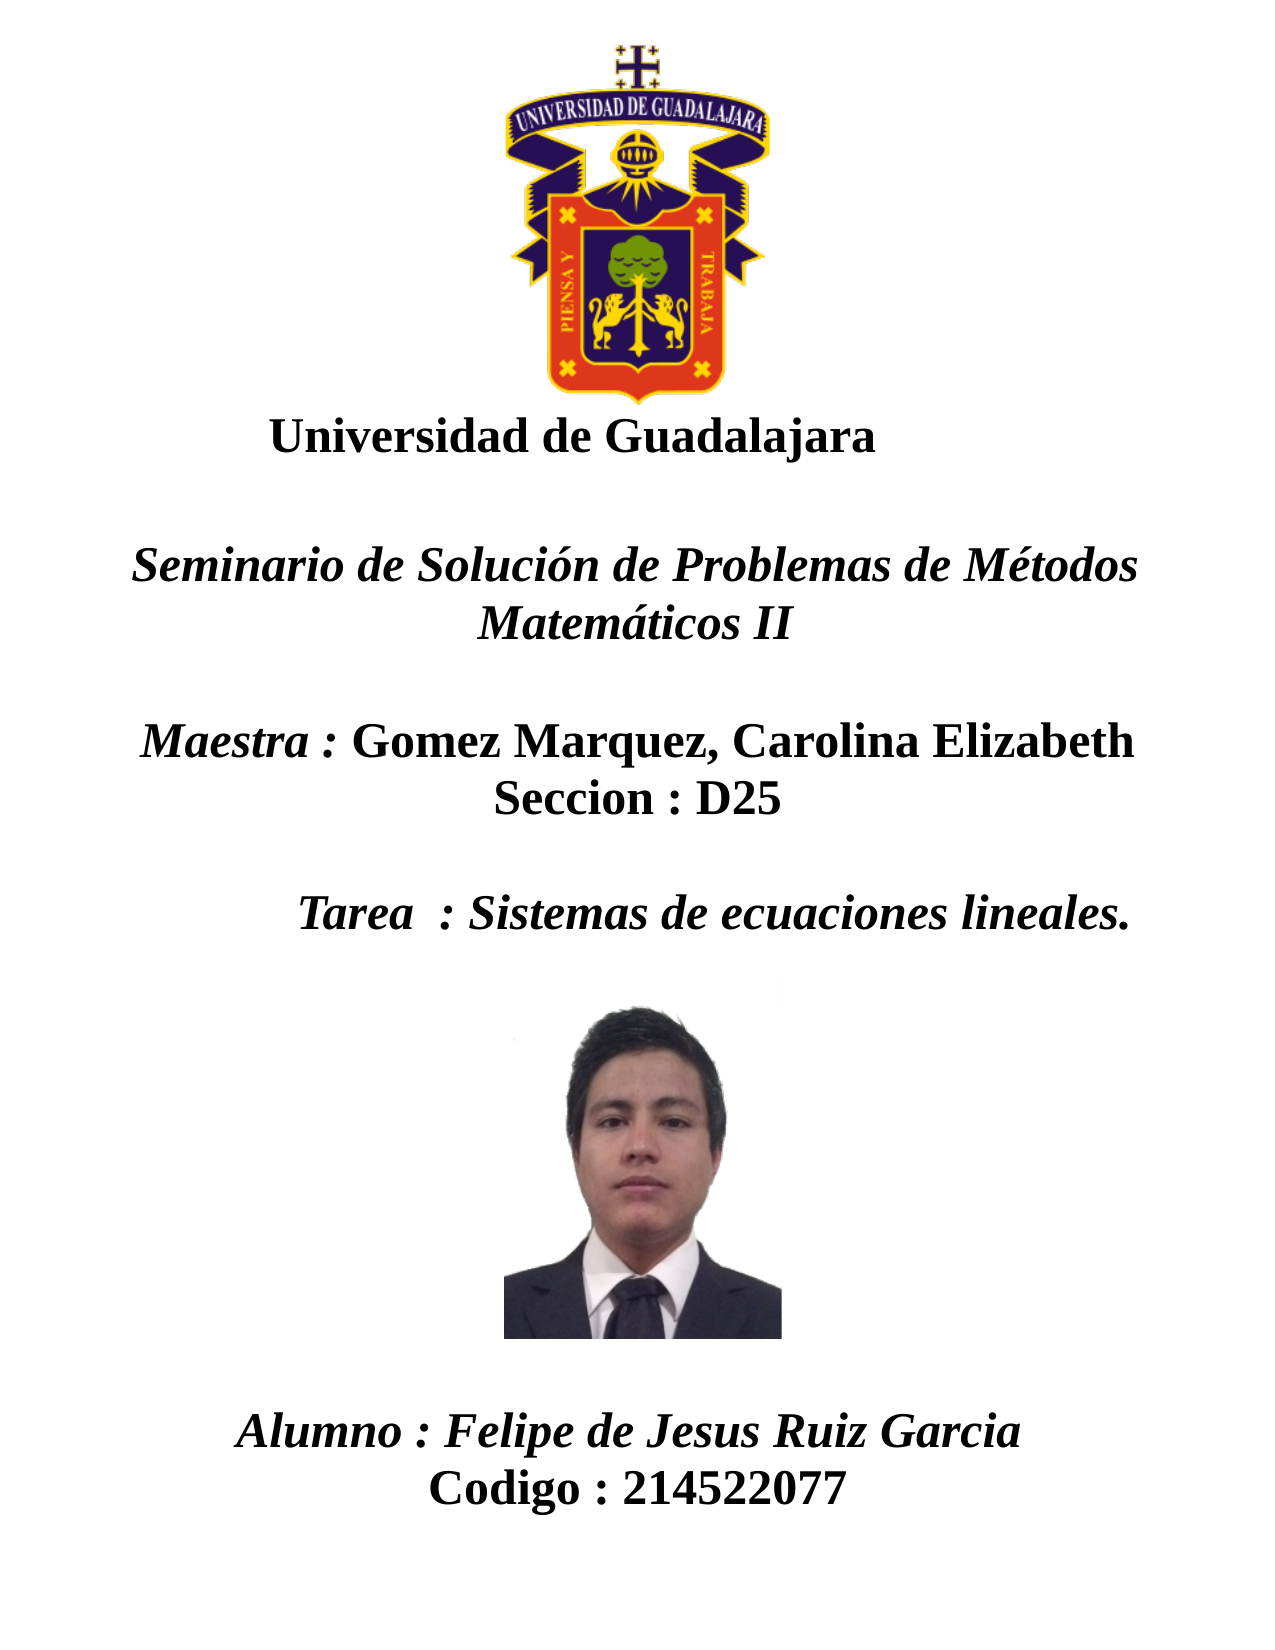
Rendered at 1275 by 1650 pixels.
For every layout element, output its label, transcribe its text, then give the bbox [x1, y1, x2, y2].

text Alumno : Felipe de Jesus Ruiz Garcia [118, 1401, 1157, 1458]
text Maestra : Gomez Marquez, Carolina Elizabeth [118, 711, 1157, 768]
picture [505, 45, 770, 405]
text Seccion : D25 [118, 768, 1157, 826]
picture [504, 972, 782, 1339]
subtitle Seminario de Solución de Problemas de Métodos Matemáticos II [118, 535, 1157, 650]
text Codigo : 214522077 [118, 1458, 1157, 1516]
text Universidad de Guadalajara [118, 406, 1157, 463]
text Tarea : Sistemas de ecuaciones lineales. [118, 883, 1157, 941]
